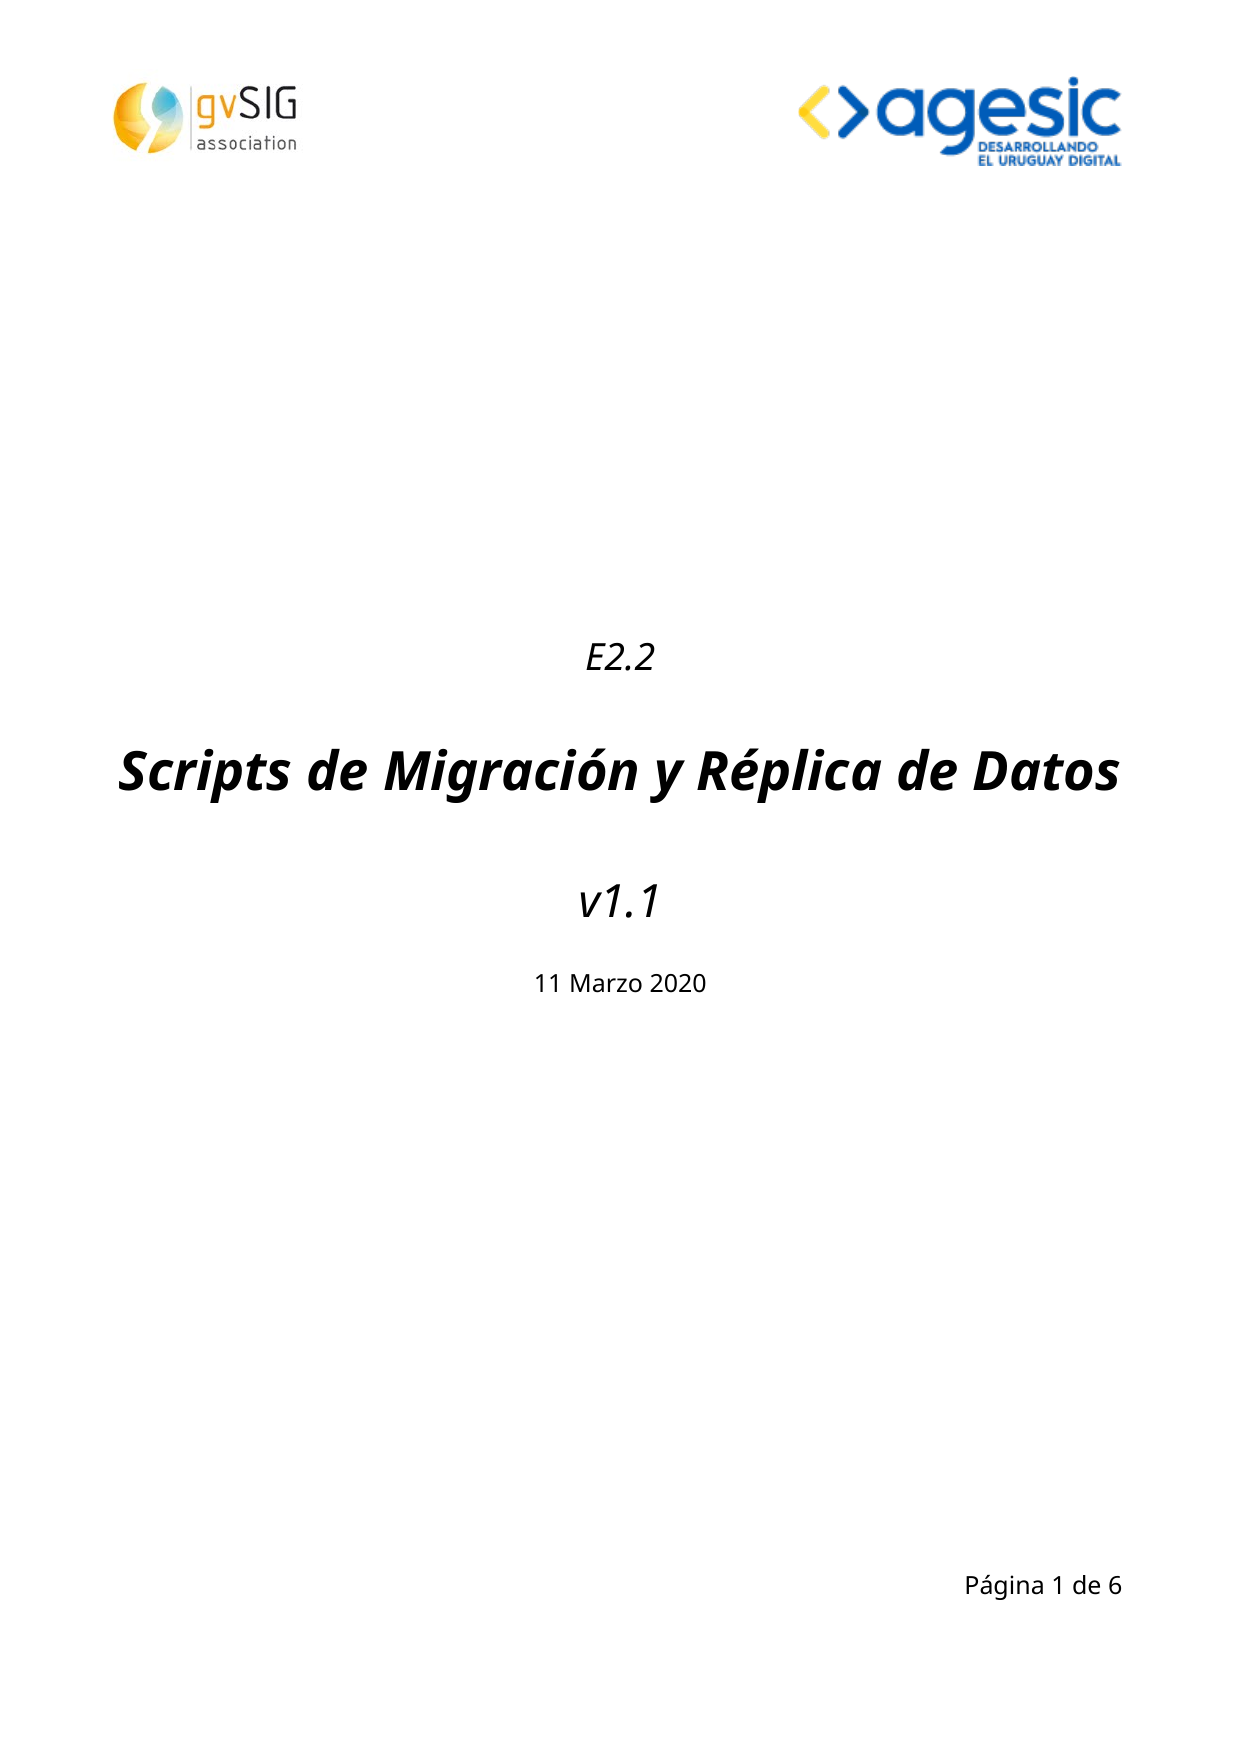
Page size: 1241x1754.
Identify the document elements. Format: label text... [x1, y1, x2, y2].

text v1.1 [118, 869, 1122, 931]
picture [97, 69, 312, 167]
text Scripts de Migración y Réplica de Datos [118, 733, 1122, 807]
text E2.2 [118, 631, 1122, 682]
text 11 Marzo 2020 [118, 965, 1122, 999]
picture [798, 76, 1122, 166]
